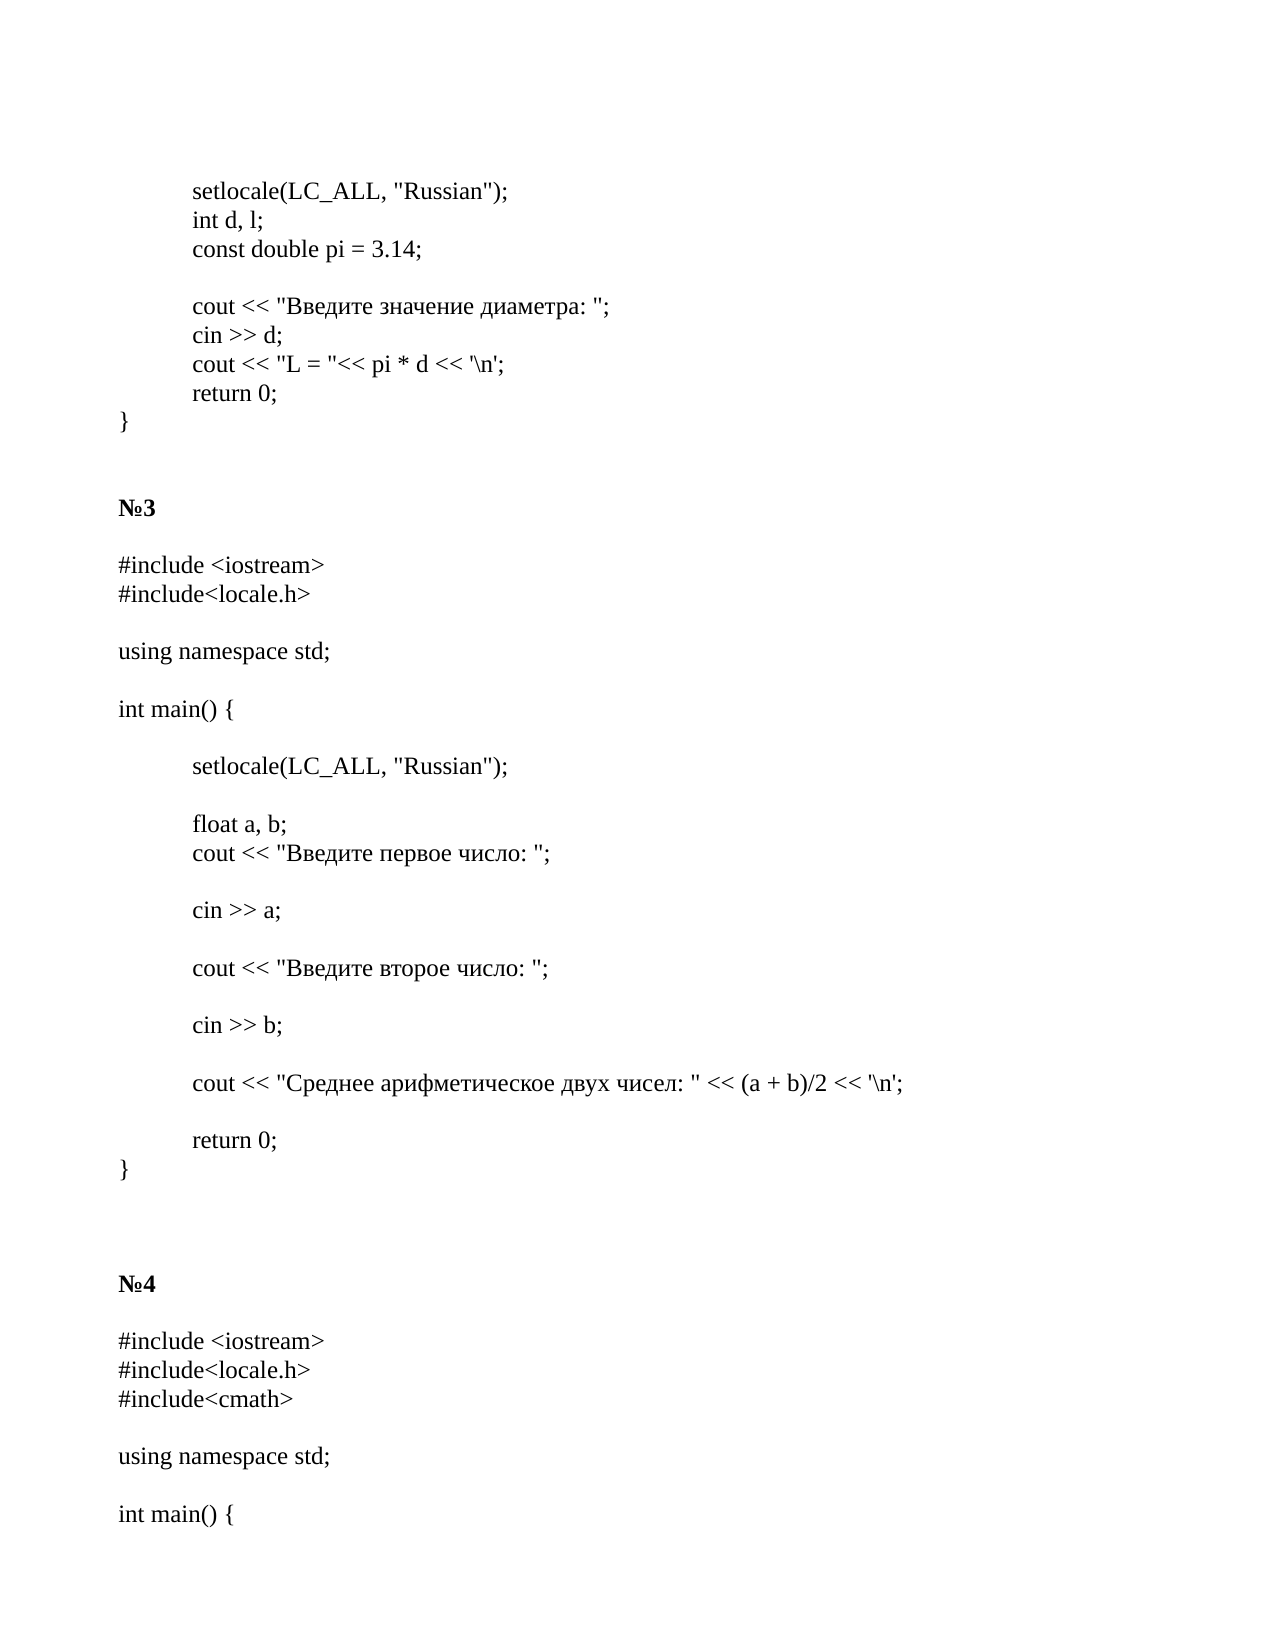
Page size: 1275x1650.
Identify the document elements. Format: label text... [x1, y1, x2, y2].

text #include <iostream> [118, 550, 1157, 579]
text #include<locale.h> [118, 1355, 1157, 1384]
text cout << "L = "<< pi * d << '\n'; [118, 349, 1157, 378]
text return 0; [118, 1125, 1157, 1154]
text #include <iostream> [118, 1326, 1157, 1355]
text const double pi = 3.14; [118, 234, 1157, 263]
text cout << "Введите первое число: "; [118, 838, 1157, 866]
text #include<locale.h> [118, 579, 1157, 608]
text float a, b; [118, 809, 1157, 838]
text return 0; [118, 378, 1157, 406]
text setlocale(LC_ALL, "Russian"); [118, 751, 1157, 780]
text setlocale(LC_ALL, "Russian"); [118, 176, 1157, 205]
text cout << "Введите второе число: "; [118, 953, 1157, 981]
text int main() { [118, 1499, 1157, 1528]
text int main() { [118, 694, 1157, 723]
text int d, l; [118, 205, 1157, 234]
text cout << "Среднее арифметическое двух чисел: " << (a + b)/2 << '\n'; [118, 1068, 1157, 1096]
text using namespace std; [118, 1441, 1157, 1470]
text } [118, 1154, 1157, 1183]
text cout << "Введите значение диаметра: "; [118, 291, 1157, 320]
text } [118, 406, 1157, 435]
text cin >> a; [118, 895, 1157, 924]
text №4 [118, 1269, 1157, 1298]
text using namespace std; [118, 636, 1157, 665]
text #include<cmath> [118, 1384, 1157, 1413]
text №3 [118, 493, 1157, 521]
text cin >> b; [118, 1010, 1157, 1039]
text cin >> d; [118, 320, 1157, 349]
